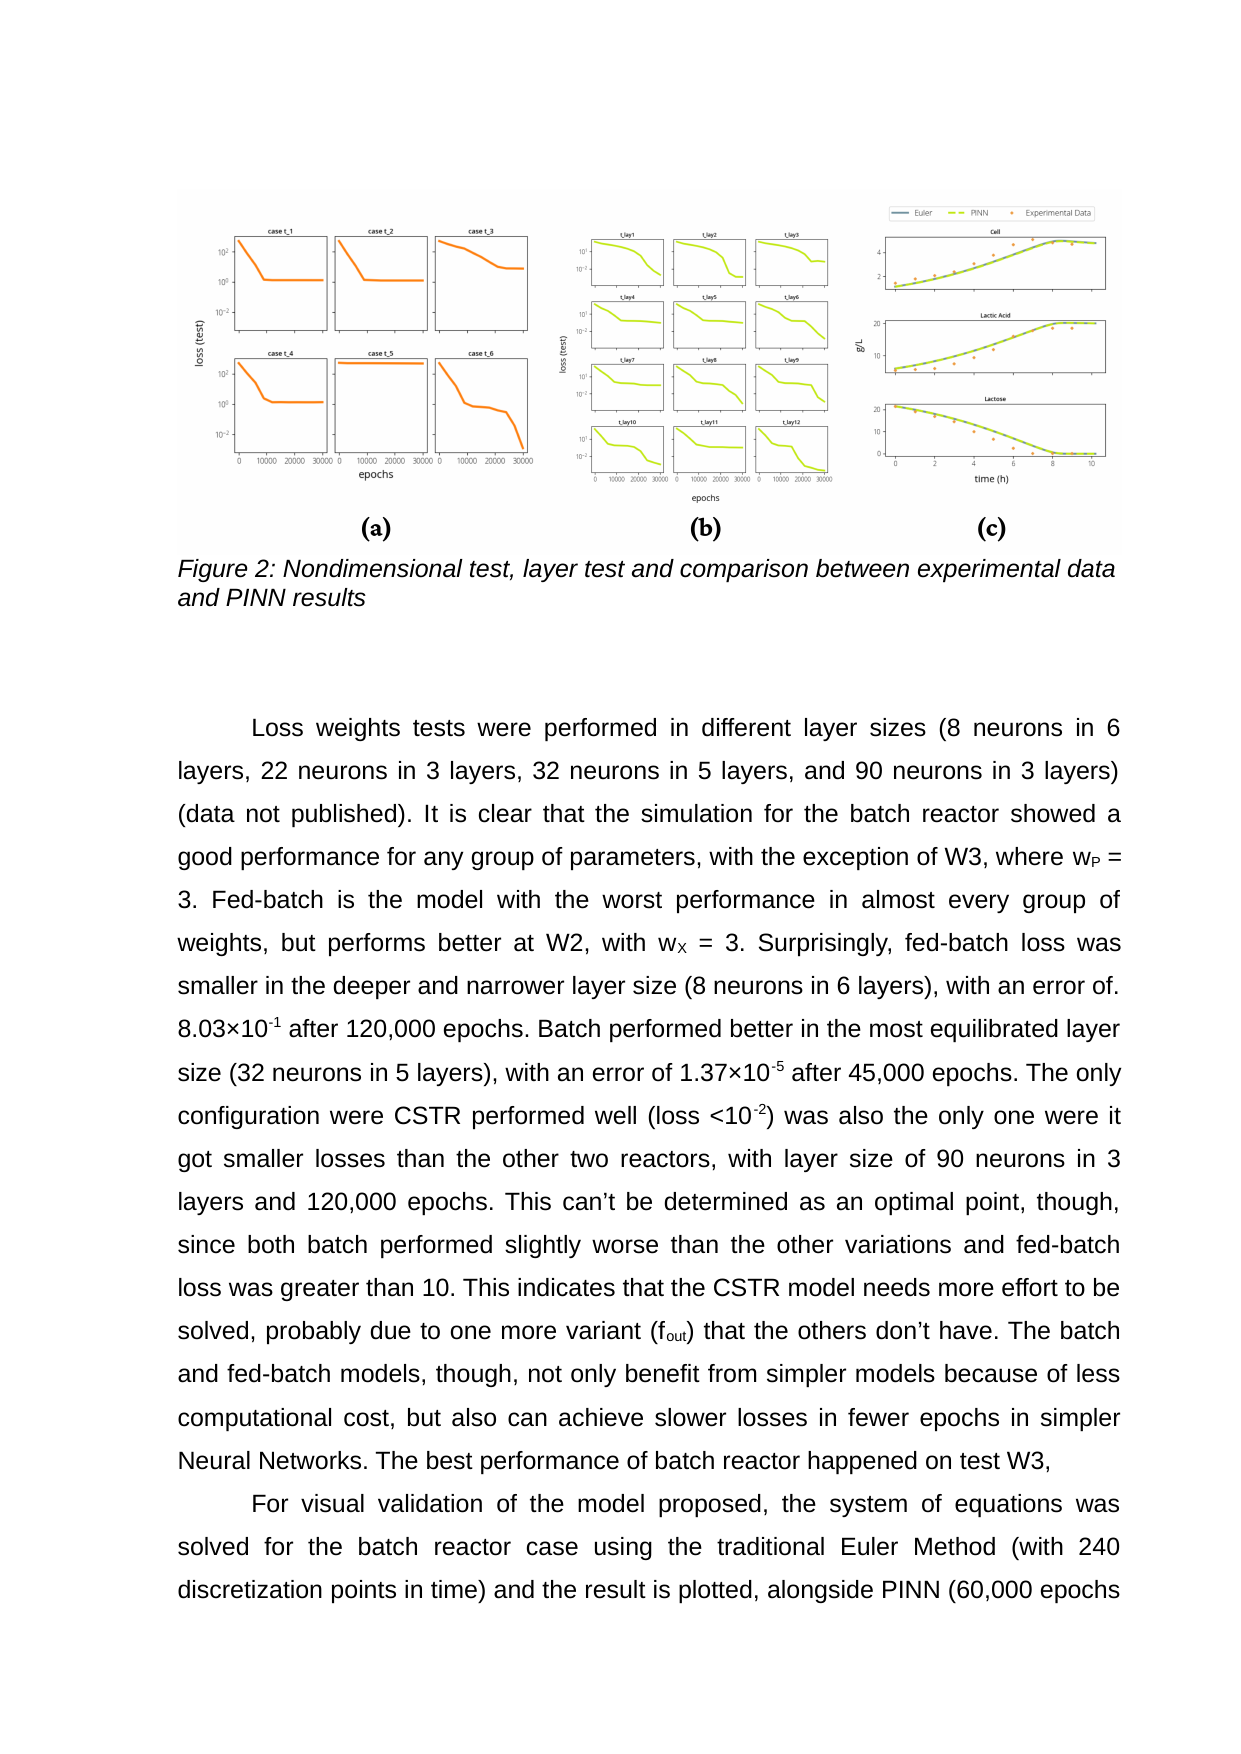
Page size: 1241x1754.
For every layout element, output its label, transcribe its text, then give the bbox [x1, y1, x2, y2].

text For visual validation of the model proposed, the system of equations was solved for the batch reactor case using the traditional Euler Method (with 240 discretization points in time) and the result is plotted, alongside PINN (60,000 epochs [177, 1489, 1122, 1604]
text Figure 2: Nondimensional test, layer test and comparison between experimental data and PINN results [177, 555, 1122, 612]
picture [177, 189, 1123, 555]
text Loss weights tests were performed in different layer sizes (8 neurons in 6 layers, 22 neurons in 3 layers, 32 neurons in 5 layers, and 90 neurons in 3 layers) (data not published). It is clear that the simulation for the batch reactor showed a good performance for any group of parameters, with the exception of W3, where wP = 3. Fed-batch is the model with the worst performance in almost every group of weights, but performs better at W2, with wX = 3. Surprisingly, fed-batch loss was smaller in the deeper and narrower layer size (8 neurons in 6 layers), with an error of. 8.03×10-1 after 120,000 epochs. Batch performed better in the most equilibrated layer size (32 neurons in 5 layers), with an error of 1.37×10-5 after 45,000 epochs. The only configuration were CSTR performed well (loss <10-2) was also the only one were it got smaller losses than the other two reactors, with layer size of 90 neurons in 3 layers and 120,000 epochs. This can’t be determined as an optimal point, though, since both batch performed slightly worse than the other variations and fed-batch loss was greater than 10. This indicates that the CSTR model needs more effort to be solved, probably due to one more variant (fout) that the others don’t have. The batch and fed-batch models, though, not only benefit from simpler models because of less computational cost, but also can achieve slower losses in fewer epochs in simpler Neural Networks. The best performance of batch reactor happened on test W3, [177, 712, 1122, 1474]
